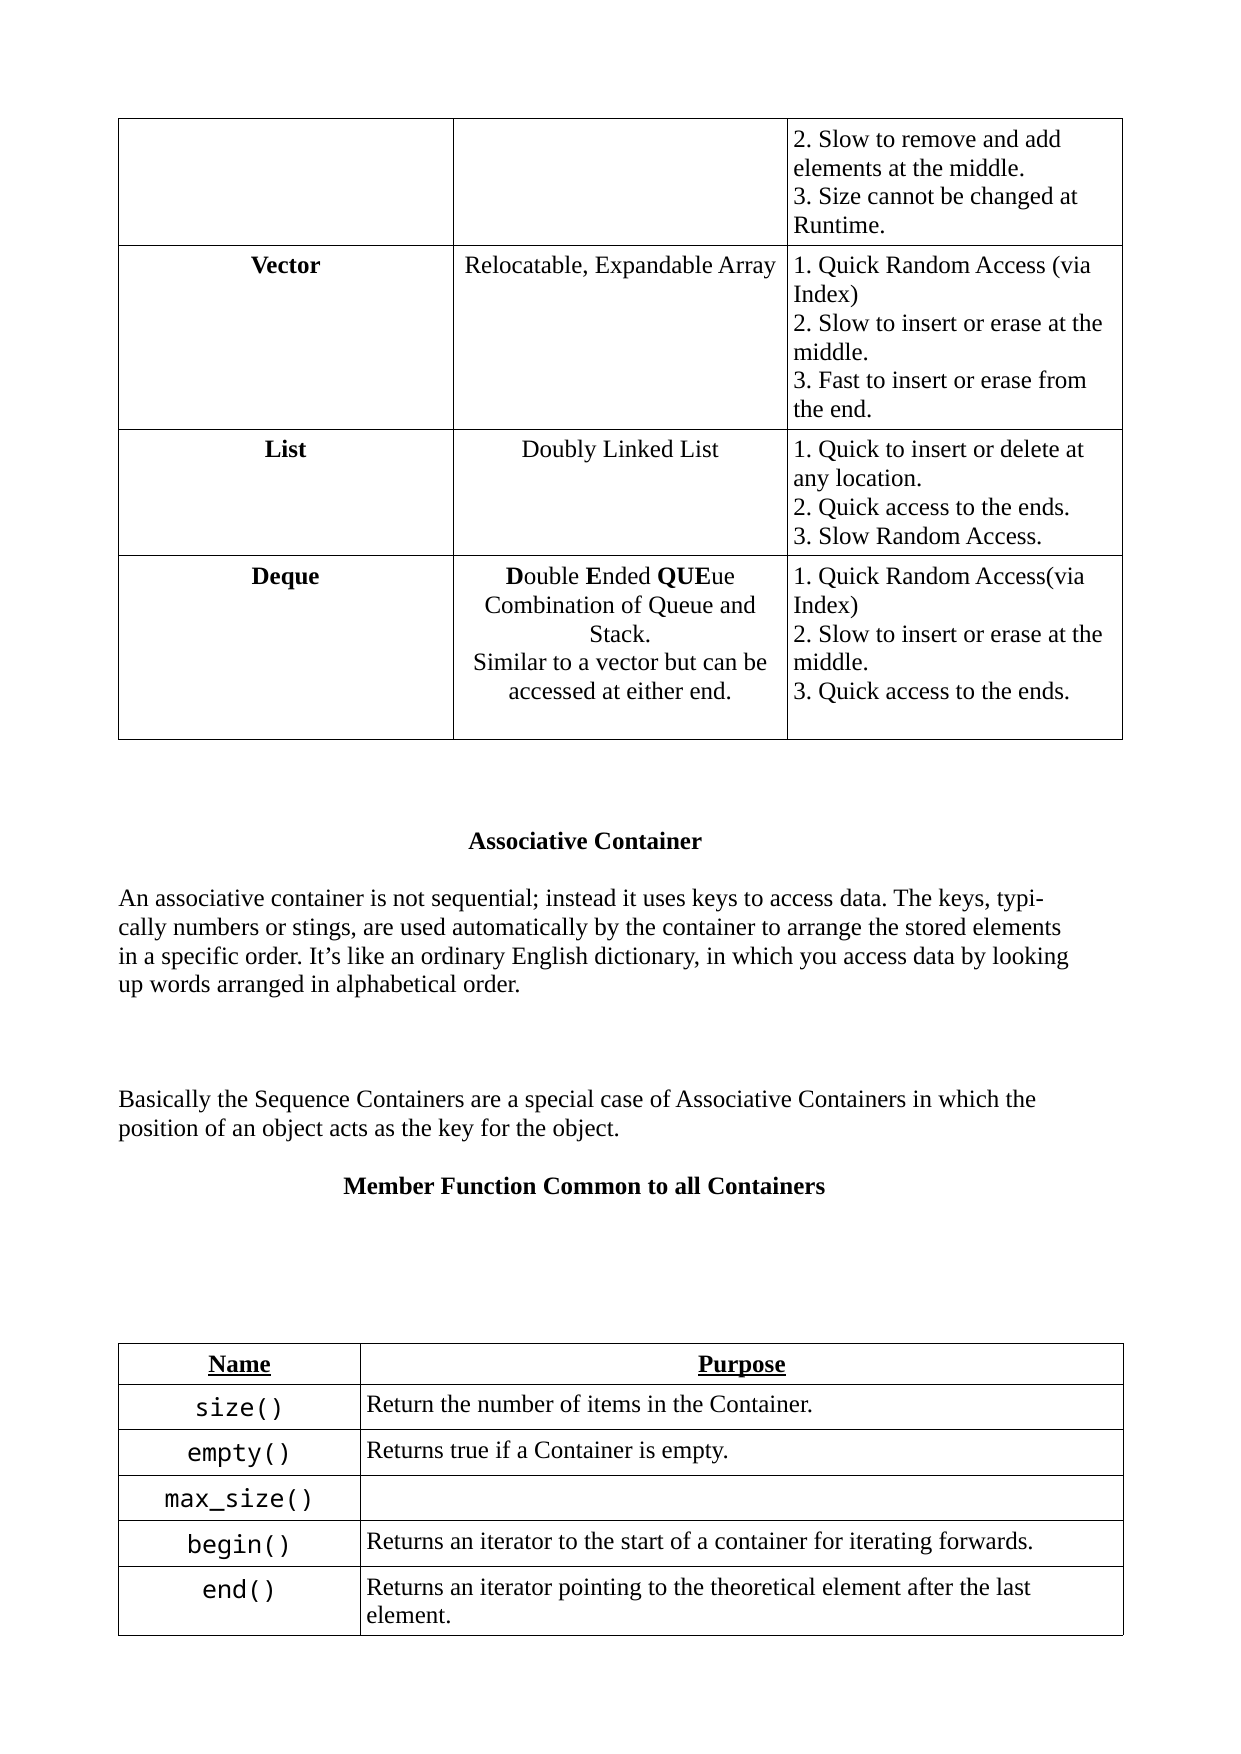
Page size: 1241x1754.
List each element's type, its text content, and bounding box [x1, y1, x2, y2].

table_header Purpose [361, 1344, 1123, 1383]
table_cell Double Ended QUEue Combination of Queue and Stack. Similar to a vector but can be accessed at either end. [454, 556, 787, 739]
table_cell [454, 119, 787, 245]
table_cell Returns an iterator to the start of a container for iterating forwards. [361, 1521, 1123, 1566]
table_header Name [119, 1344, 360, 1383]
text in a specific order. It’s like an ordinary English dictionary, in which you access data by looking [118, 941, 1122, 969]
table_cell Returns true if a Container is empty. [361, 1430, 1123, 1475]
table_cell 1. Quick Random Access (via Index) 2. Slow to insert or erase at the middle. 3. Fast to insert or erase from the end. [788, 246, 1122, 429]
table_cell Return the number of items in the Container. [361, 1385, 1123, 1429]
table_cell [119, 119, 453, 245]
text An associative container is not sequential; instead it uses keys to access data. The keys, typi- [118, 883, 1122, 912]
text Basically the Sequence Containers are a special case of Associative Containers in which the position of an object acts as the key for the object. [118, 1084, 1122, 1142]
table_cell 2. Slow to remove and add elements at the middle. 3. Size cannot be changed at Runtime. [788, 119, 1122, 245]
text Member Function Common to all Containers [118, 1171, 1122, 1199]
table_cell Relocatable, Expandable Array [454, 246, 787, 429]
table_cell 1. Quick to insert or delete at any location. 2. Quick access to the ends. 3. Slow Random Access. [788, 430, 1122, 555]
table_cell List [119, 430, 453, 555]
table_cell [361, 1476, 1123, 1520]
table_cell size() [119, 1385, 360, 1429]
table_cell empty() [119, 1430, 360, 1475]
text cally numbers or stings, are used automatically by the container to arrange the stored elements [118, 912, 1122, 941]
text up words arranged in alphabetical order. [118, 969, 1122, 998]
table_cell Returns an iterator pointing to the theoretical element after the last element. [361, 1567, 1123, 1635]
table_cell Vector [119, 246, 453, 429]
table_cell Doubly Linked List [454, 430, 787, 555]
table_cell 1. Quick Random Access(via Index) 2. Slow to insert or erase at the middle. 3. Quick access to the ends. [788, 556, 1122, 739]
text Associative Container [118, 826, 1122, 854]
table_cell begin() [119, 1521, 360, 1566]
table_cell Deque [119, 556, 453, 739]
table_cell max_size() [119, 1476, 360, 1520]
table_cell end() [119, 1567, 360, 1635]
